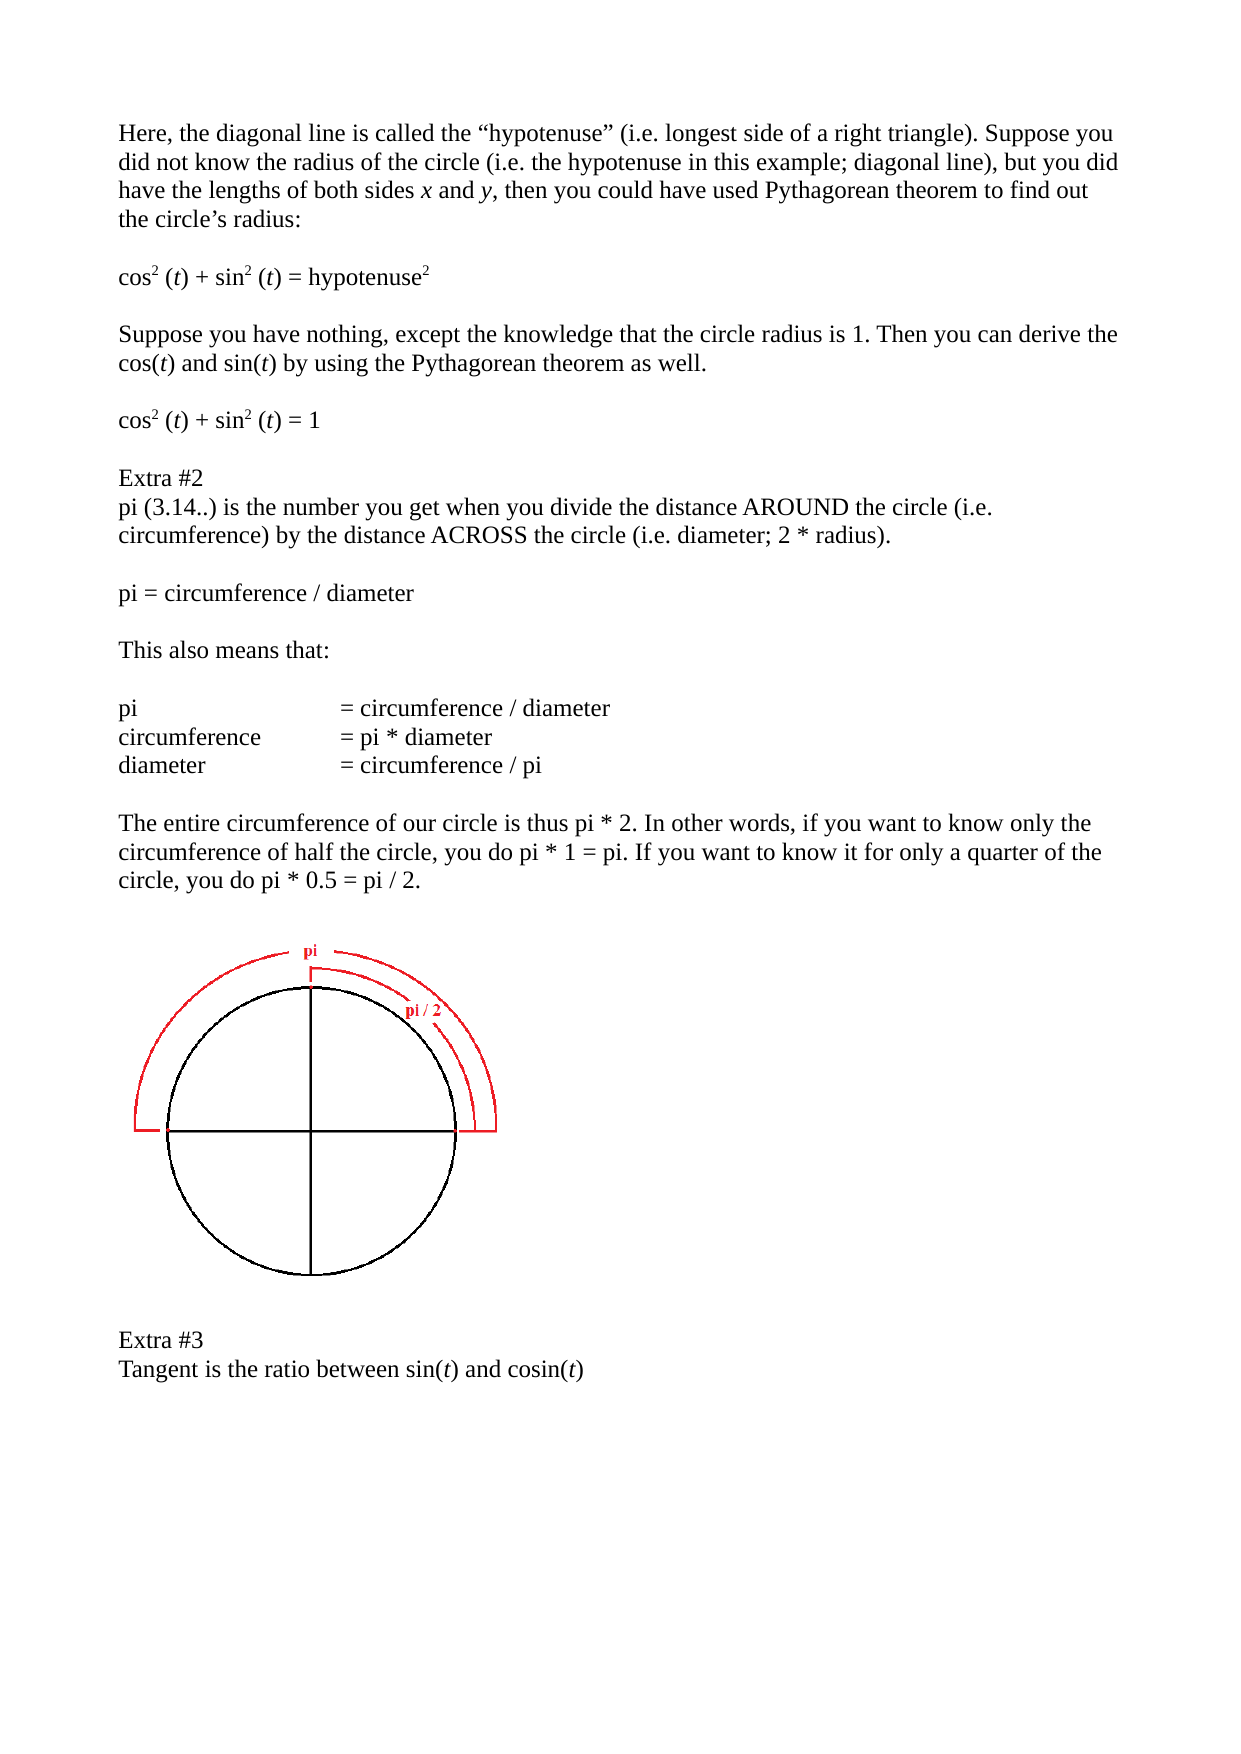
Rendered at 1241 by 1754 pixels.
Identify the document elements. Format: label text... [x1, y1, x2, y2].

text circumference = pi * diameter [118, 722, 1122, 751]
text The entire circumference of our circle is thus pi * 2. In other words, if you want to know only the circumference of half the circle, you do pi * 1 = pi. If you want to know it for only a quarter of the circle, you do pi * 0.5 = pi / 2. [118, 808, 1122, 894]
text cos2 (t) + sin2 (t) = 1 [118, 406, 1122, 434]
text Extra #2 [118, 463, 1122, 492]
text pi = circumference / diameter [118, 693, 1122, 722]
picture [133, 938, 523, 1291]
text Here, the diagonal line is called the “hypotenuse” (i.e. longest side of a right triangle). Suppose you did not know the radius of the circle (i.e. the hypotenuse in this example; diagonal line), but you did have the lengths of both sides x and y, then you could have used Pythagorean theorem to find out the circle’s radius: [118, 118, 1122, 233]
text Tangent is the ratio between sin(t) and cosin(t) [118, 1354, 1122, 1383]
text diameter = circumference / pi [118, 751, 1122, 779]
text Suppose you have nothing, except the knowledge that the circle radius is 1. Then you can derive the cos(t) and sin(t) by using the Pythagorean theorem as well. [118, 319, 1122, 377]
text Extra #3 [118, 1326, 1122, 1354]
text This also means that: [118, 636, 1122, 664]
text pi (3.14..) is the number you get when you divide the distance AROUND the circle (i.e. circumference) by the distance ACROSS the circle (i.e. diameter; 2 * radius). pi = circumference / diameter [118, 492, 1122, 607]
text cos2 (t) + sin2 (t) = hypotenuse2 [118, 262, 1122, 291]
